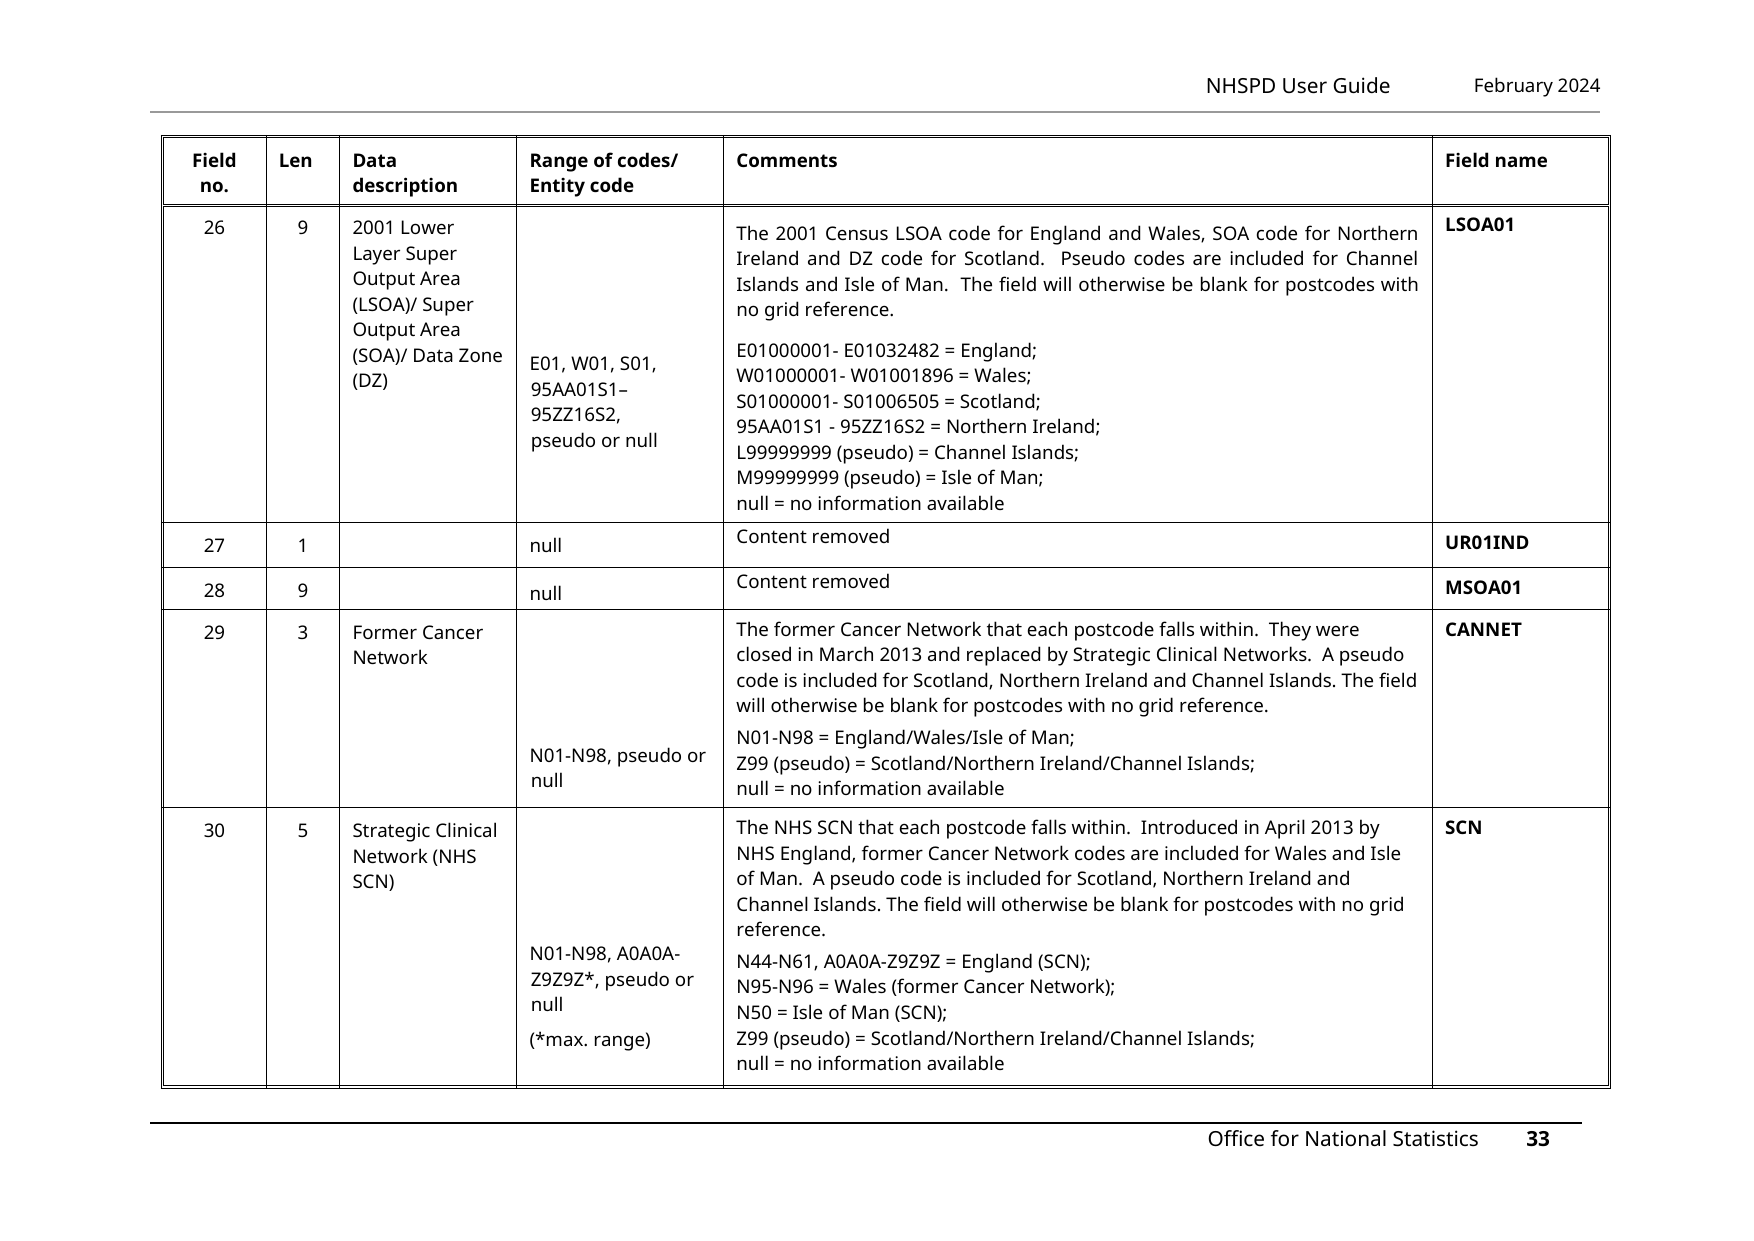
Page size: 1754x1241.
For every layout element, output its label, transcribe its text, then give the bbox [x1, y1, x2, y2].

table_cell 2001 Lower Layer Super Output Area (LSOA)/ Super Output Area (SOA)/ Data Zone (DZ) [340, 207, 516, 522]
table_cell 26 [164, 207, 266, 522]
table_cell [340, 568, 516, 609]
table_header Comments [724, 138, 1432, 204]
table_cell E01, W01, S01, 95AA01S1– 95ZZ16S2, pseudo or null [517, 207, 723, 522]
table_cell null [517, 523, 723, 567]
table_cell UR01IND [1433, 523, 1608, 567]
table_cell CANNET [1433, 610, 1608, 807]
table_cell MSOA01 [1433, 568, 1608, 609]
table_cell 5 [267, 808, 339, 1085]
table_cell The 2001 Census LSOA code for England and Wales, SOA code for Northern Ireland and DZ code for Scotland. Pseudo codes are included for Channel Islands and Isle of Man. The field will otherwise be blank for postcodes with no grid reference. E01000001- E01032482 = England; W01000001- W01001896 = Wales; S01000001- S01006505 = Scotland; 95AA01S1 - 95ZZ16S2 = Northern Ireland; L99999999 (pseudo) = Channel Islands; M99999999 (pseudo) = Isle of Man; null = no information available [724, 207, 1432, 522]
table_header Len [267, 138, 339, 204]
table_header Field no. [164, 138, 266, 204]
table_cell Content removed [724, 568, 1432, 609]
table_cell 3 [267, 610, 339, 807]
table_cell 28 [164, 568, 266, 609]
table_cell SCN [1433, 808, 1608, 1085]
table_cell 29 [164, 610, 266, 807]
table_cell [340, 523, 516, 567]
table_cell 27 [164, 523, 266, 567]
table_header Range of codes/ Entity code [517, 138, 723, 204]
table_header Data description [340, 138, 516, 204]
table_cell 9 [267, 568, 339, 609]
table_cell Strategic Clinical Network (NHS SCN) [340, 808, 516, 1085]
table_cell 1 [267, 523, 339, 567]
table_cell N01-N98, A0A0A-Z9Z9Z*, pseudo or null (*max. range) [517, 808, 723, 1085]
table_cell null [517, 568, 723, 609]
table_cell N01-N98, pseudo or null [517, 610, 723, 807]
table_cell Content removed [724, 523, 1432, 567]
table_header Field name [1433, 138, 1608, 204]
table_cell Former Cancer Network [340, 610, 516, 807]
table_cell 30 [164, 808, 266, 1085]
table_cell 9 [267, 207, 339, 522]
table_cell The NHS SCN that each postcode falls within. Introduced in April 2013 by NHS England, former Cancer Network codes are included for Wales and Isle of Man. A pseudo code is included for Scotland, Northern Ireland and Channel Islands. The field will otherwise be blank for postcodes with no grid reference. N44-N61, A0A0A-Z9Z9Z = England (SCN); N95-N96 = Wales (former Cancer Network); N50 = Isle of Man (SCN); Z99 (pseudo) = Scotland/Northern Ireland/Channel Islands; null = no information available [724, 808, 1432, 1085]
table_cell The former Cancer Network that each postcode falls within. They were closed in March 2013 and replaced by Strategic Clinical Networks. A pseudo code is included for Scotland, Northern Ireland and Channel Islands. The field will otherwise be blank for postcodes with no grid reference. N01-N98 = England/Wales/Isle of Man; Z99 (pseudo) = Scotland/Northern Ireland/Channel Islands; null = no information available [724, 610, 1432, 807]
table_cell LSOA01 [1433, 207, 1608, 522]
